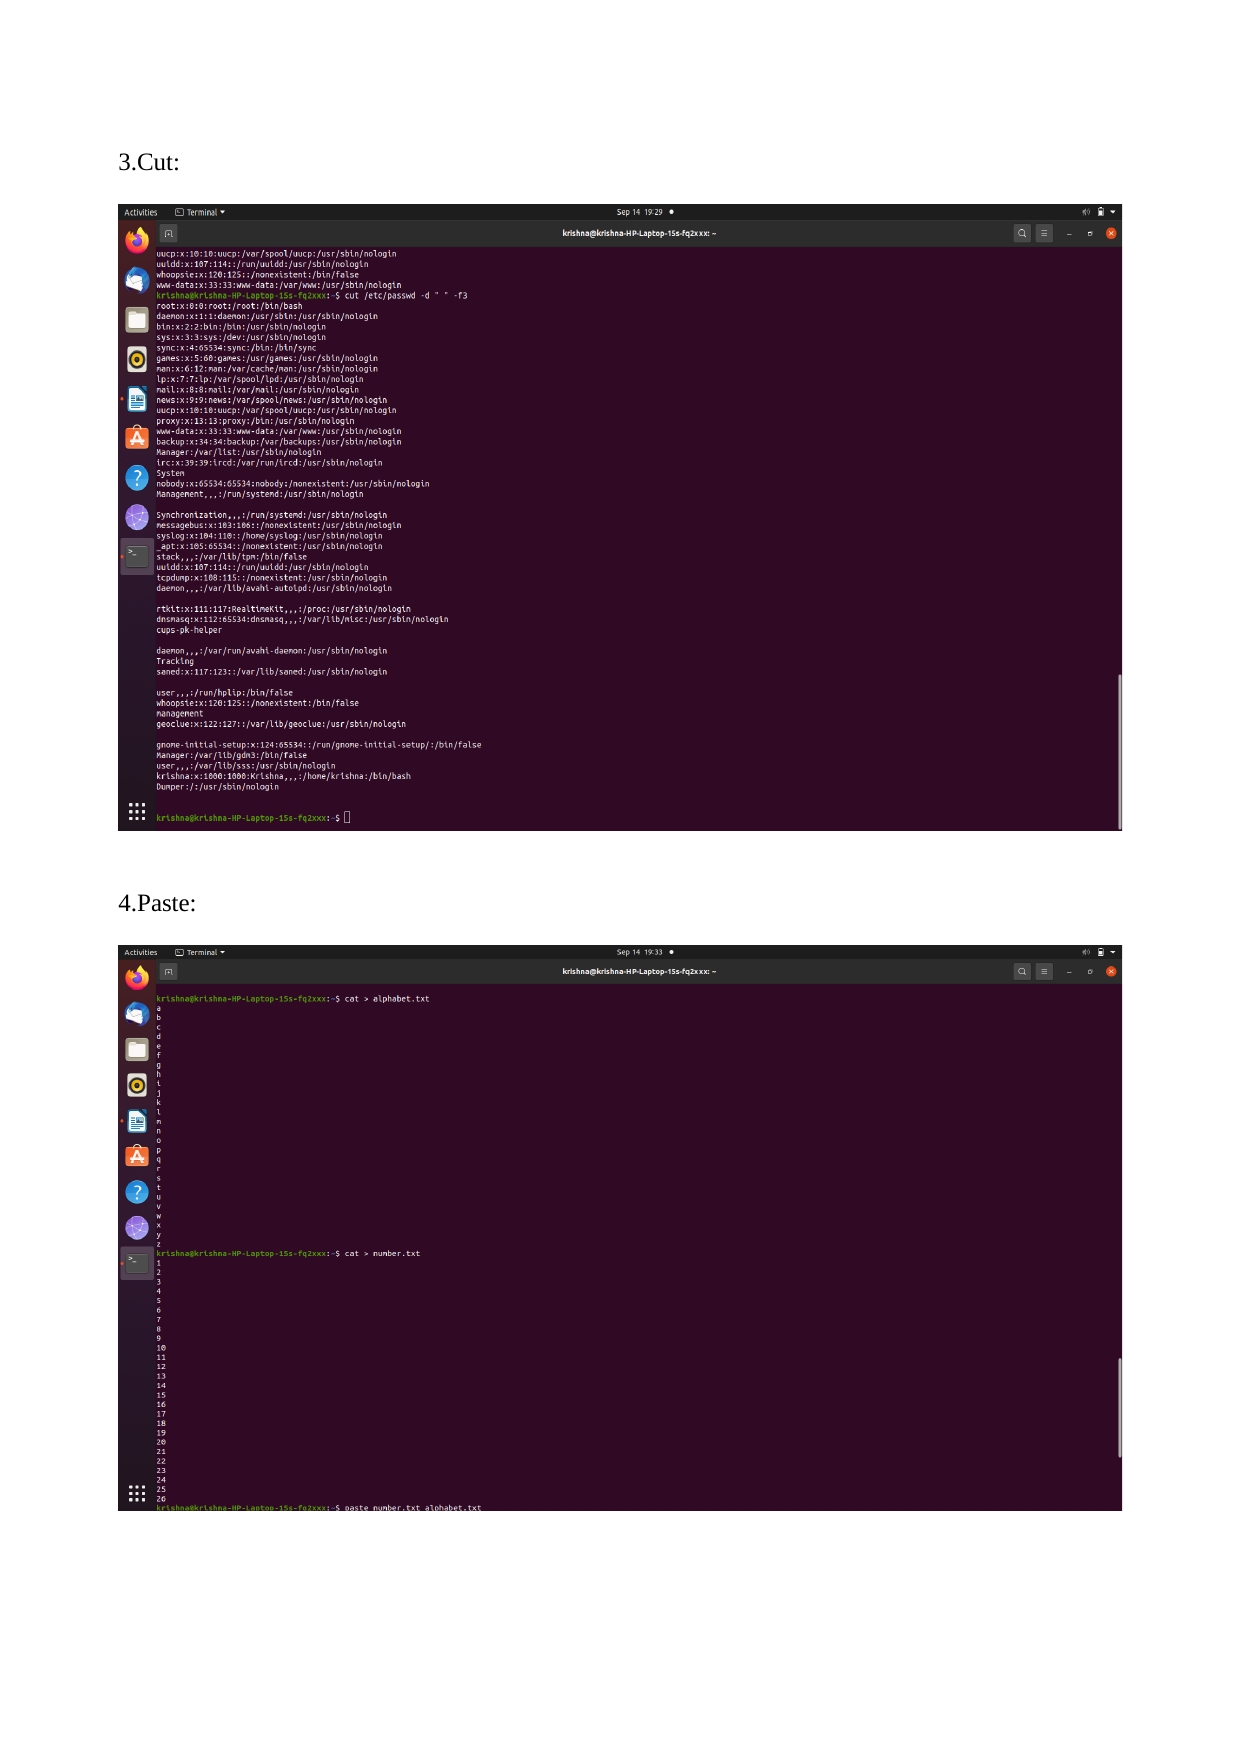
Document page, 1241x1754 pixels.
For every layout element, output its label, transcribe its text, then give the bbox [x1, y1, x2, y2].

picture [118, 204, 1123, 831]
text 4.Paste: [118, 888, 1122, 917]
picture [118, 945, 1123, 1511]
text 3.Cut: [118, 147, 1122, 176]
